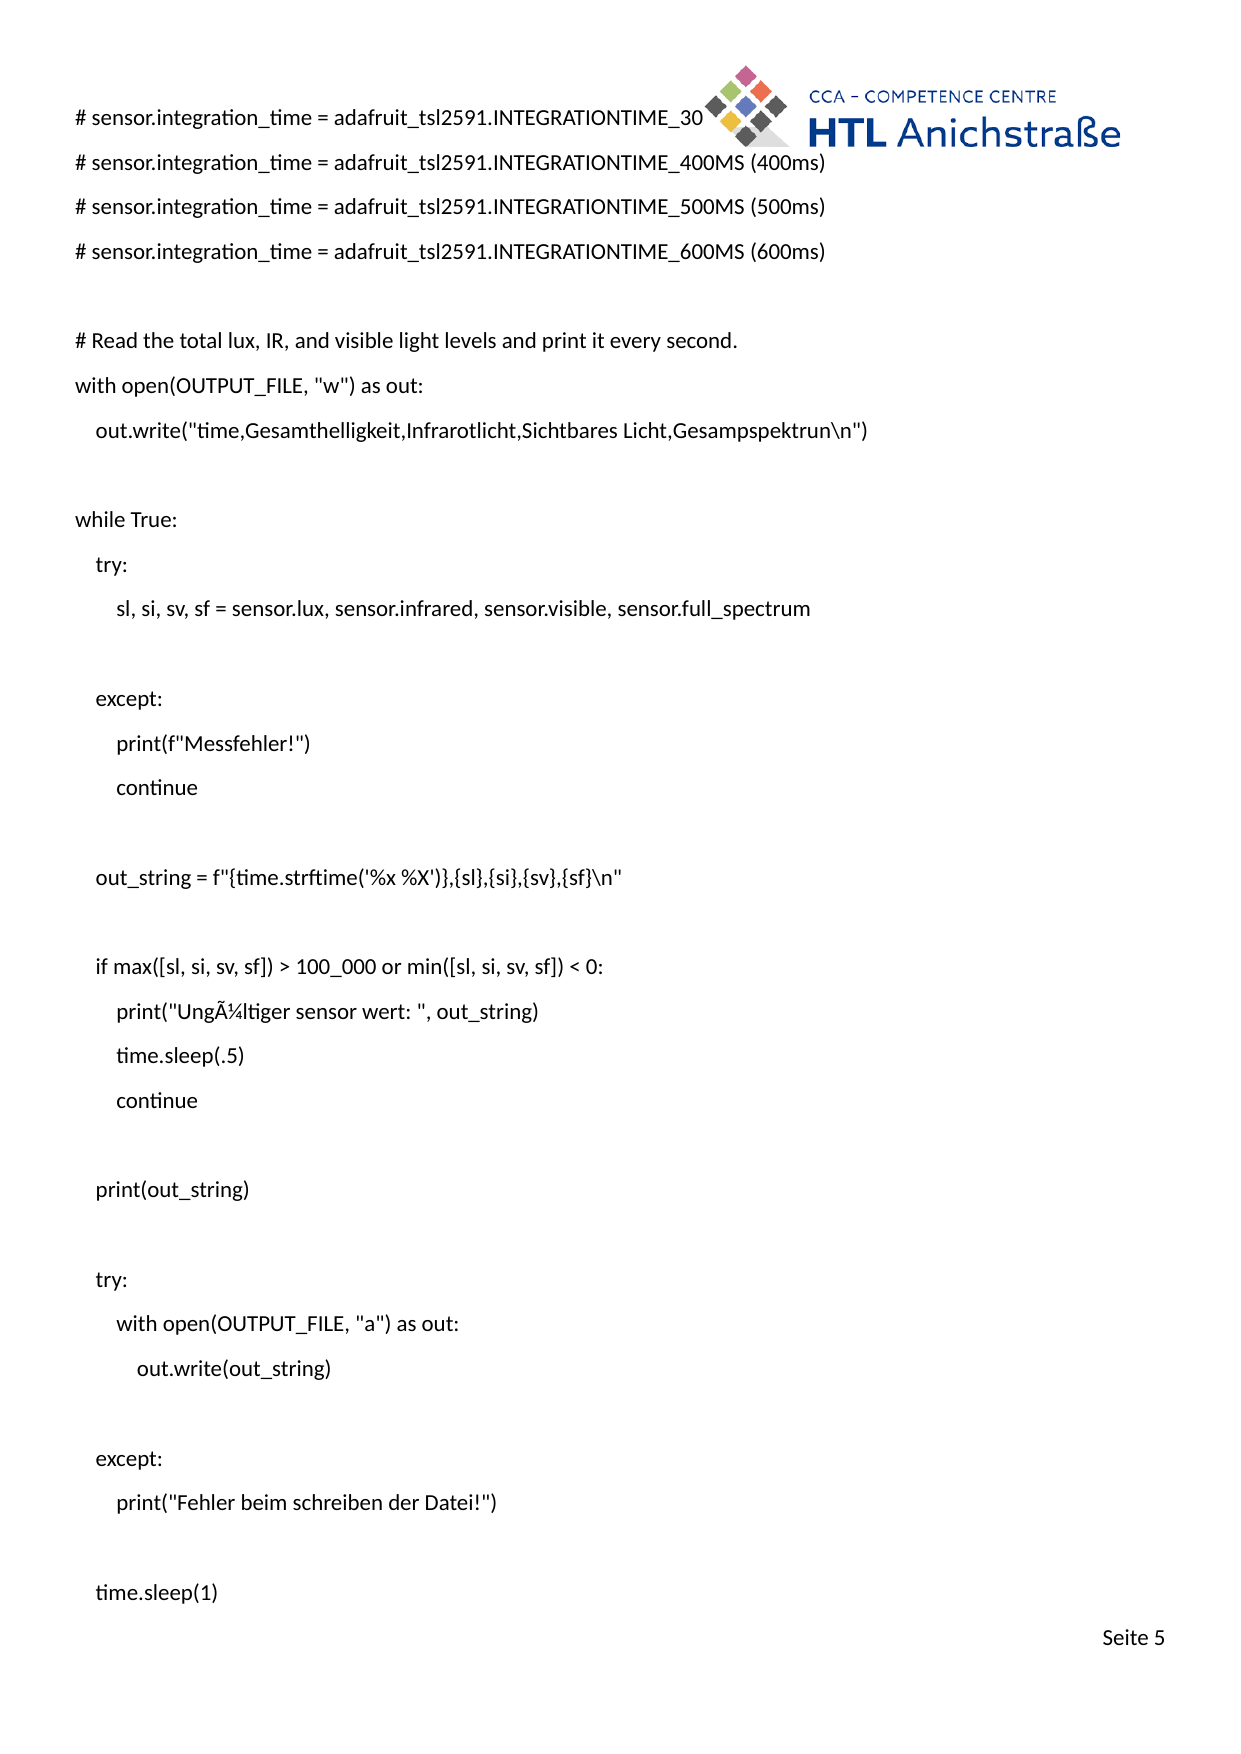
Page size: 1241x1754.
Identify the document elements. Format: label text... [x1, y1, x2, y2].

text # sensor.integration_time = adafruit_tsl2591.INTEGRATIONTIME_400MS (400ms) [75, 148, 1165, 176]
text out_string = f"{time.strftime('%x %X')},{sl},{si},{sv},{sf}\n" [75, 863, 1165, 891]
text with open(OUTPUT_FILE, "w") as out: [75, 371, 1165, 399]
text except: [75, 1444, 1165, 1472]
text if max([sl, si, sv, sf]) > 100_000 or min([sl, si, sv, sf]) < 0: [75, 952, 1165, 980]
text try: [75, 550, 1165, 578]
text time.sleep(1) [75, 1578, 1165, 1606]
text continue [75, 773, 1165, 801]
text continue [75, 1086, 1165, 1114]
text # sensor.integration_time = adafruit_tsl2591.INTEGRATIONTIME_500MS (500ms) [75, 192, 1165, 220]
text print(f"Messfehler!") [75, 729, 1165, 757]
text while True: [75, 505, 1165, 533]
text # sensor.integration_time = adafruit_tsl2591.INTEGRATIONTIME_300MS (300ms) [75, 103, 703, 131]
text time.sleep(.5) [75, 1041, 1165, 1069]
text except: [75, 684, 1165, 712]
text sl, si, sv, sf = sensor.lux, sensor.infrared, sensor.visible, sensor.full_spectrum [75, 594, 1165, 623]
text print("Fehler beim schreiben der Datei!") [75, 1488, 1165, 1516]
text out.write("time,Gesamthelligkeit,Infrarotlicht,Sichtbares Licht,Gesampspektrun\n") [75, 416, 1165, 444]
text print("UngÃ¼ltiger sensor wert: ", out_string) [75, 997, 1165, 1025]
text # sensor.integration_time = adafruit_tsl2591.INTEGRATIONTIME_600MS (600ms) [75, 237, 1165, 265]
text try: [75, 1265, 1165, 1293]
text out.write(out_string) [75, 1354, 1165, 1382]
text with open(OUTPUT_FILE, "a") as out: [75, 1309, 1165, 1338]
text print(out_string) [75, 1176, 1165, 1203]
text # Read the total lux, IR, and visible light levels and print it every second. [75, 326, 1165, 354]
